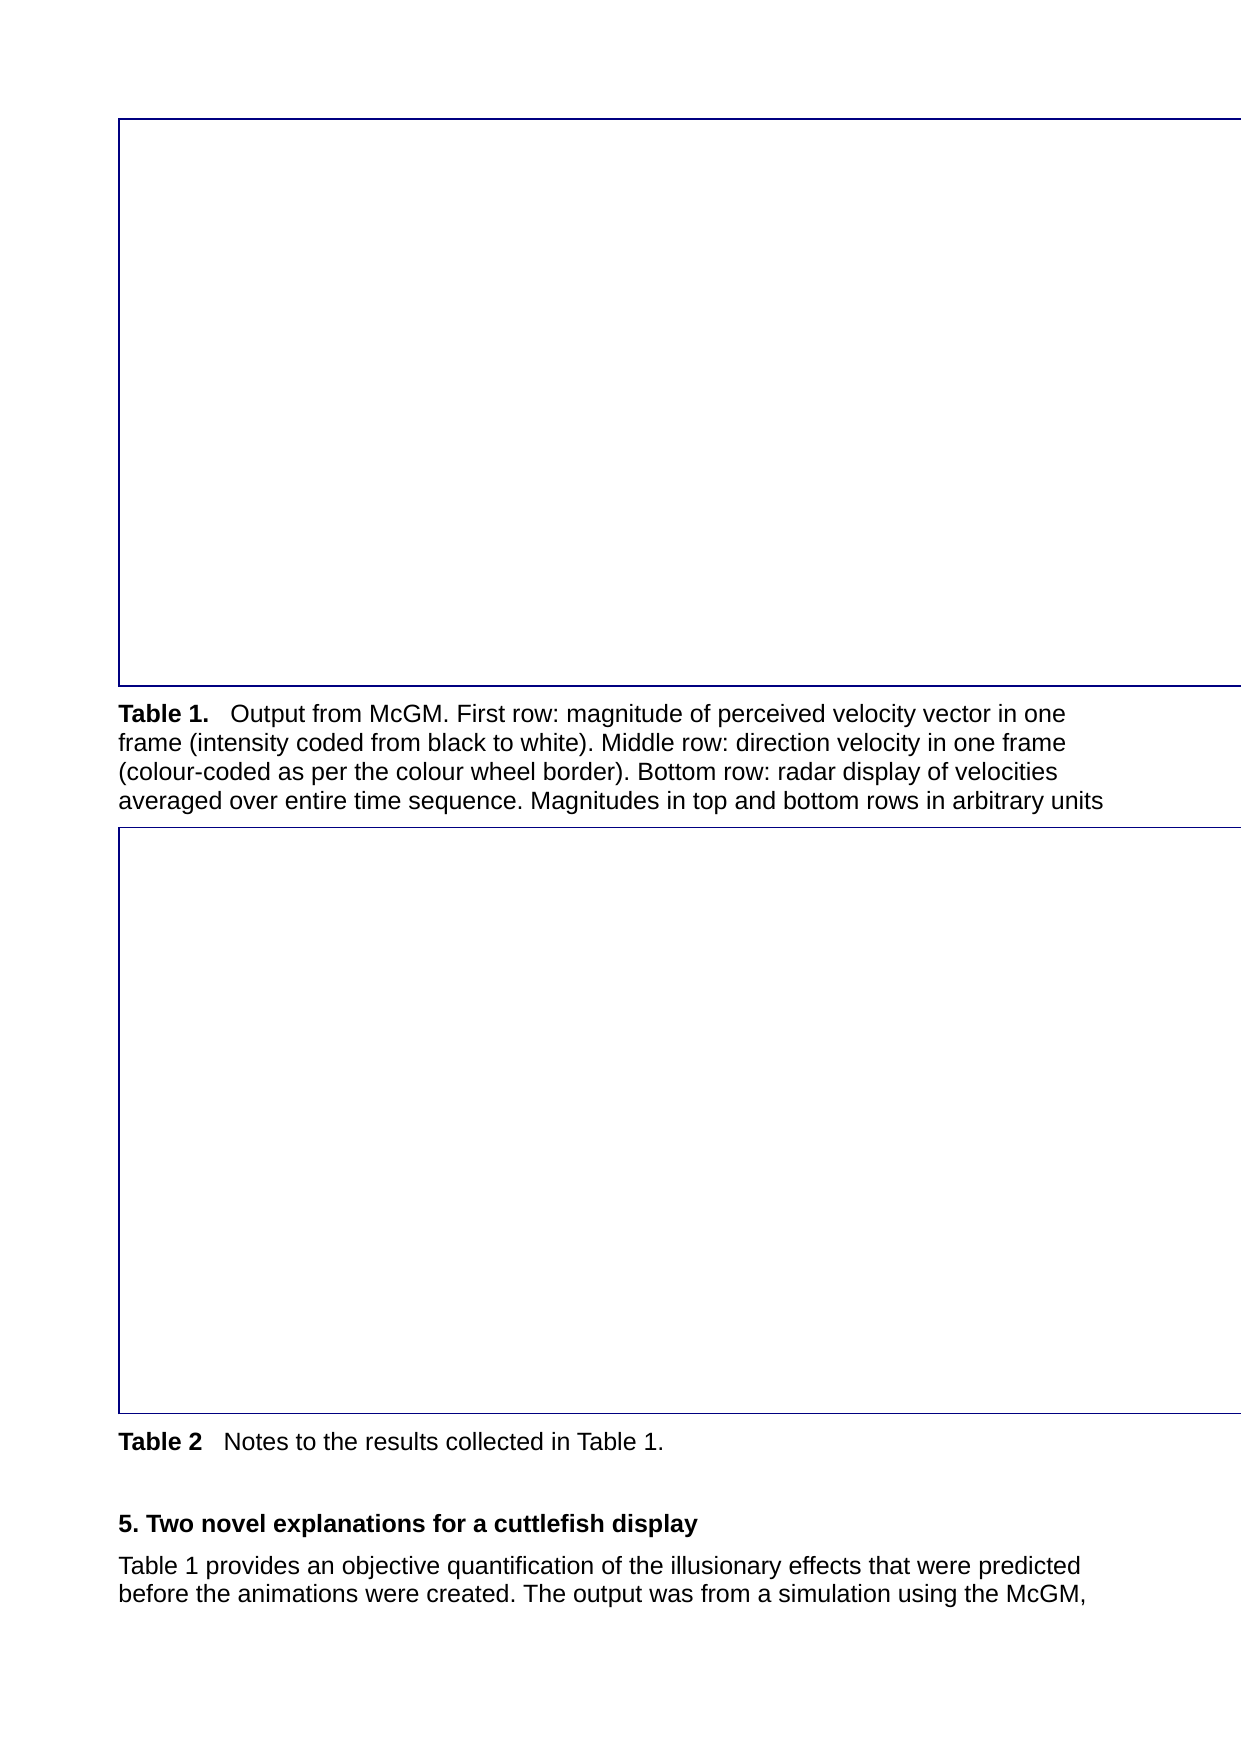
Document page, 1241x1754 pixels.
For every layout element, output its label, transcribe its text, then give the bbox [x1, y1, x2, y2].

text Table 1 provides an objective quantification of the illusionary effects that were predicted before the animations were created. The output was from a simulation using the McGM, [118, 1551, 1122, 1608]
text Table 2 Notes to the results collected in Table 1. [118, 1427, 1122, 1456]
text 5. Two novel explanations for a cuttlefish display [118, 1509, 1122, 1538]
text Table 1. Output from McGM. First row: magnitude of perceived velocity vector in one frame (intensity coded from black to white). Middle row: direction velocity in one frame (colour-coded as per the colour wheel border). Bottom row: radar display of velocities averaged over entire time sequence. Magnitudes in top and bottom rows in arbitrary units [118, 699, 1122, 814]
